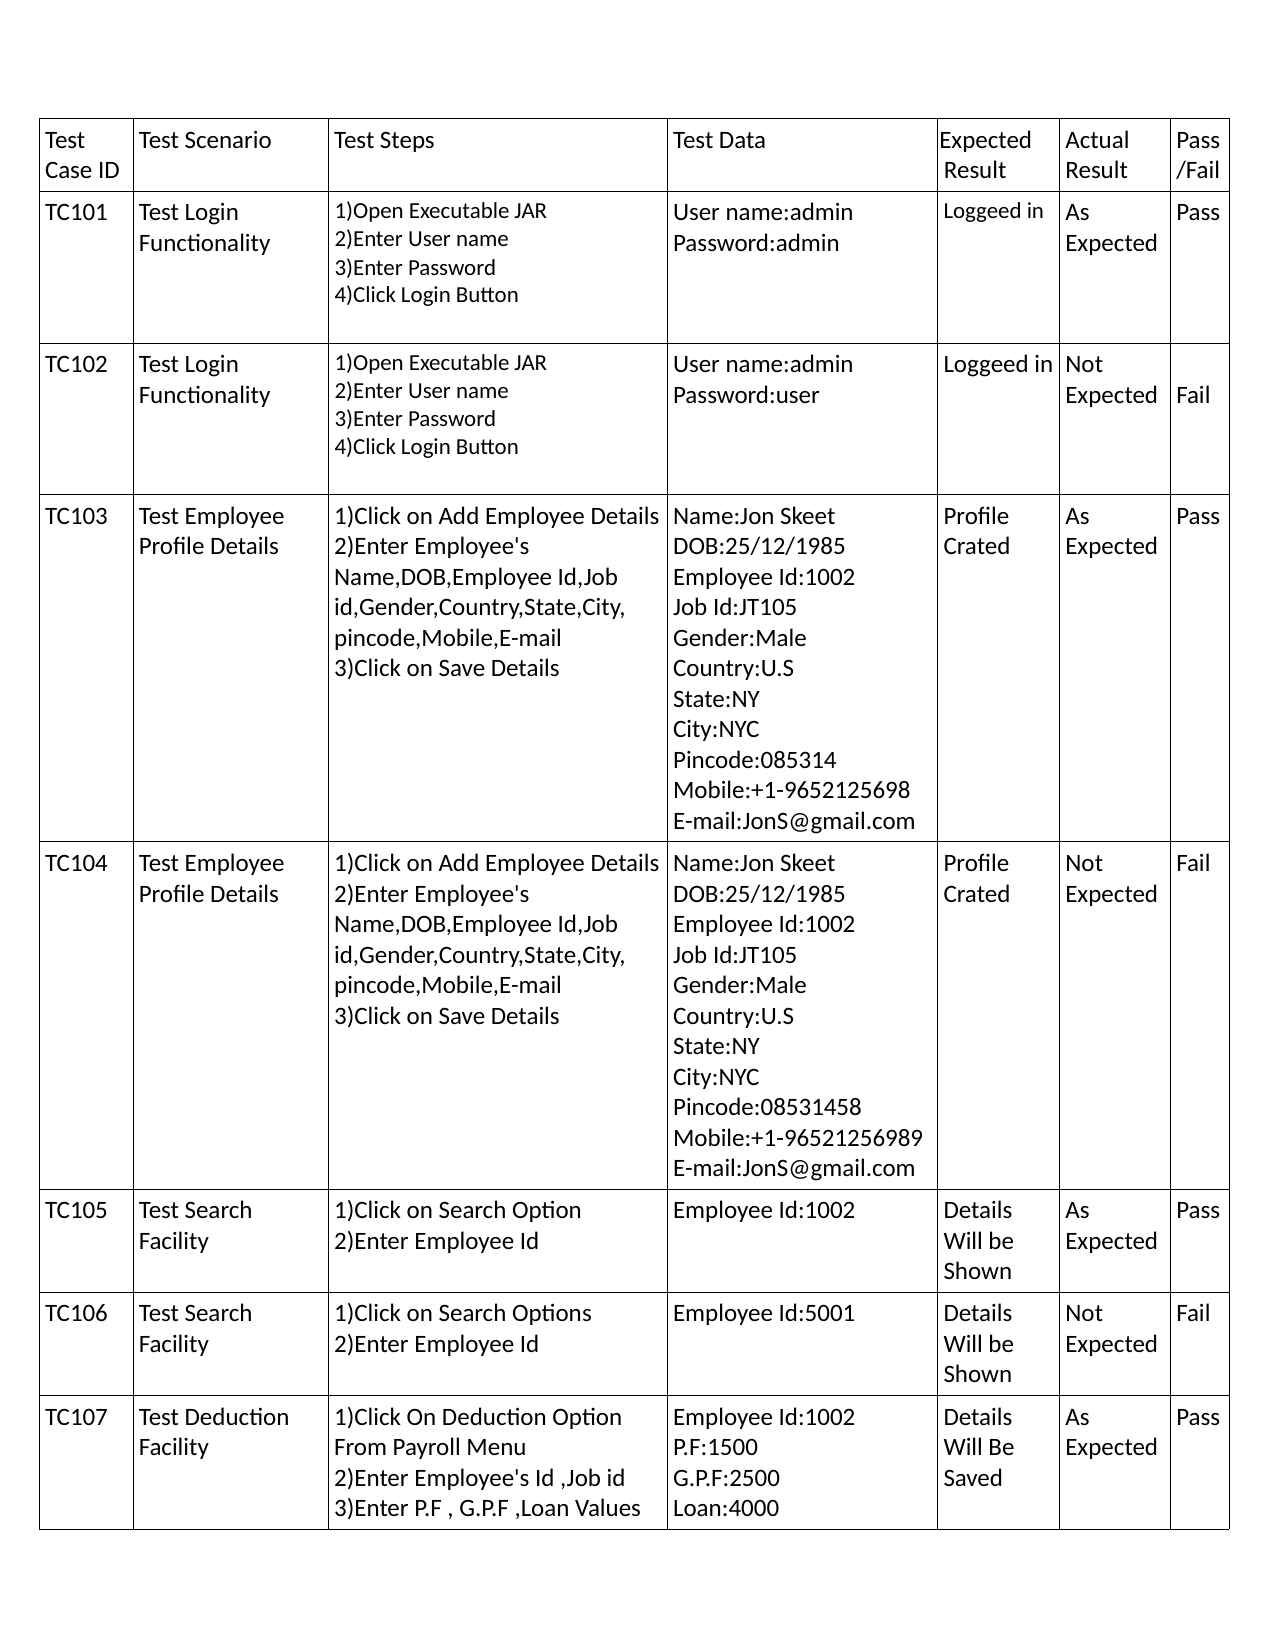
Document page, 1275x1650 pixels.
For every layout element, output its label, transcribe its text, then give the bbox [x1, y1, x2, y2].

table_cell 1)Open Executable JAR 2)Enter User name 3)Enter Password 4)Click Login Button [329, 344, 667, 494]
table_cell 1)Click on Search Option 2)Enter Employee Id [329, 1190, 667, 1292]
table_header Test Steps [329, 119, 667, 191]
table_header Expected Result [938, 119, 1059, 191]
table_cell Loggeed in [938, 192, 1059, 342]
table_cell Pass [1171, 495, 1229, 841]
table_cell Profile Crated [938, 842, 1059, 1189]
table_cell User name:admin Password:user [668, 344, 937, 494]
table_cell User name:admin Password:admin [668, 192, 937, 342]
table_cell Details Will be Shown [938, 1293, 1059, 1395]
table_cell TC107 [40, 1396, 133, 1528]
table_cell Profile Crated [938, 495, 1059, 841]
table_cell Not Expected [1060, 344, 1170, 494]
table_cell Name:Jon Skeet DOB:25/12/1985 Employee Id:1002 Job Id:JT105 Gender:Male Country:U.S State:NY City:NYC Pincode:08531458 Mobile:+1-96521256989 E-mail:JonS@gmail.com [668, 842, 937, 1189]
table_cell 1)Click on Add Employee Details 2)Enter Employee's Name,DOB,Employee Id,Job id,Gender,Country,State,City, pincode,Mobile,E-mail 3)Click on Save Details [329, 495, 667, 841]
table_cell Details Will Be Saved [938, 1396, 1059, 1528]
table_cell TC102 [40, 344, 133, 494]
table_cell Fail [1171, 842, 1229, 1189]
table_cell Employee Id:1002 P.F:1500 G.P.F:2500 Loan:4000 [668, 1396, 937, 1528]
table_cell Test Employee Profile Details [134, 495, 328, 841]
table_cell 1)Click on Add Employee Details 2)Enter Employee's Name,DOB,Employee Id,Job id,Gender,Country,State,City, pincode,Mobile,E-mail 3)Click on Save Details [329, 842, 667, 1189]
table_cell As Expected [1060, 1190, 1170, 1292]
table_cell TC103 [40, 495, 133, 841]
table_header Actual Result [1060, 119, 1170, 191]
table_cell As Expected [1060, 1396, 1170, 1528]
table_cell Test Search Facility [134, 1190, 328, 1292]
table_cell 1)Click On Deduction Option From Payroll Menu 2)Enter Employee's Id ,Job id 3)Enter P.F , G.P.F ,Loan Values [329, 1396, 667, 1528]
table_cell Pass [1171, 192, 1229, 342]
table_cell 1)Click on Search Options 2)Enter Employee Id [329, 1293, 667, 1395]
table_header Test Data [668, 119, 937, 191]
table_cell Details Will be Shown [938, 1190, 1059, 1292]
table_cell As Expected [1060, 192, 1170, 342]
table_cell TC104 [40, 842, 133, 1189]
table_cell 1)Open Executable JAR 2)Enter User name 3)Enter Password 4)Click Login Button [329, 192, 667, 342]
table_header Test Case ID [40, 119, 133, 191]
table_header Test Scenario [134, 119, 328, 191]
table_header Pass/Fail [1171, 119, 1229, 191]
table_cell Employee Id:1002 [668, 1190, 937, 1292]
table_cell TC106 [40, 1293, 133, 1395]
table_cell Name:Jon Skeet DOB:25/12/1985 Employee Id:1002 Job Id:JT105 Gender:Male Country:U.S State:NY City:NYC Pincode:085314 Mobile:+1-9652125698 E-mail:JonS@gmail.com [668, 495, 937, 841]
table_cell Not Expected [1060, 842, 1170, 1189]
table_cell Employee Id:5001 [668, 1293, 937, 1395]
table_cell As Expected [1060, 495, 1170, 841]
table_cell Test Login Functionality [134, 192, 328, 342]
table_cell TC101 [40, 192, 133, 342]
table_cell Pass [1171, 1190, 1229, 1292]
table_cell Loggeed in [938, 344, 1059, 494]
table_cell Fail [1171, 344, 1229, 494]
table_cell Pass [1171, 1396, 1229, 1528]
table_cell Not Expected [1060, 1293, 1170, 1395]
table_cell TC105 [40, 1190, 133, 1292]
table_cell Fail [1171, 1293, 1229, 1395]
table_cell Test Deduction Facility [134, 1396, 328, 1528]
table_cell Test Search Facility [134, 1293, 328, 1395]
table_cell Test Employee Profile Details [134, 842, 328, 1189]
table_cell Test Login Functionality [134, 344, 328, 494]
